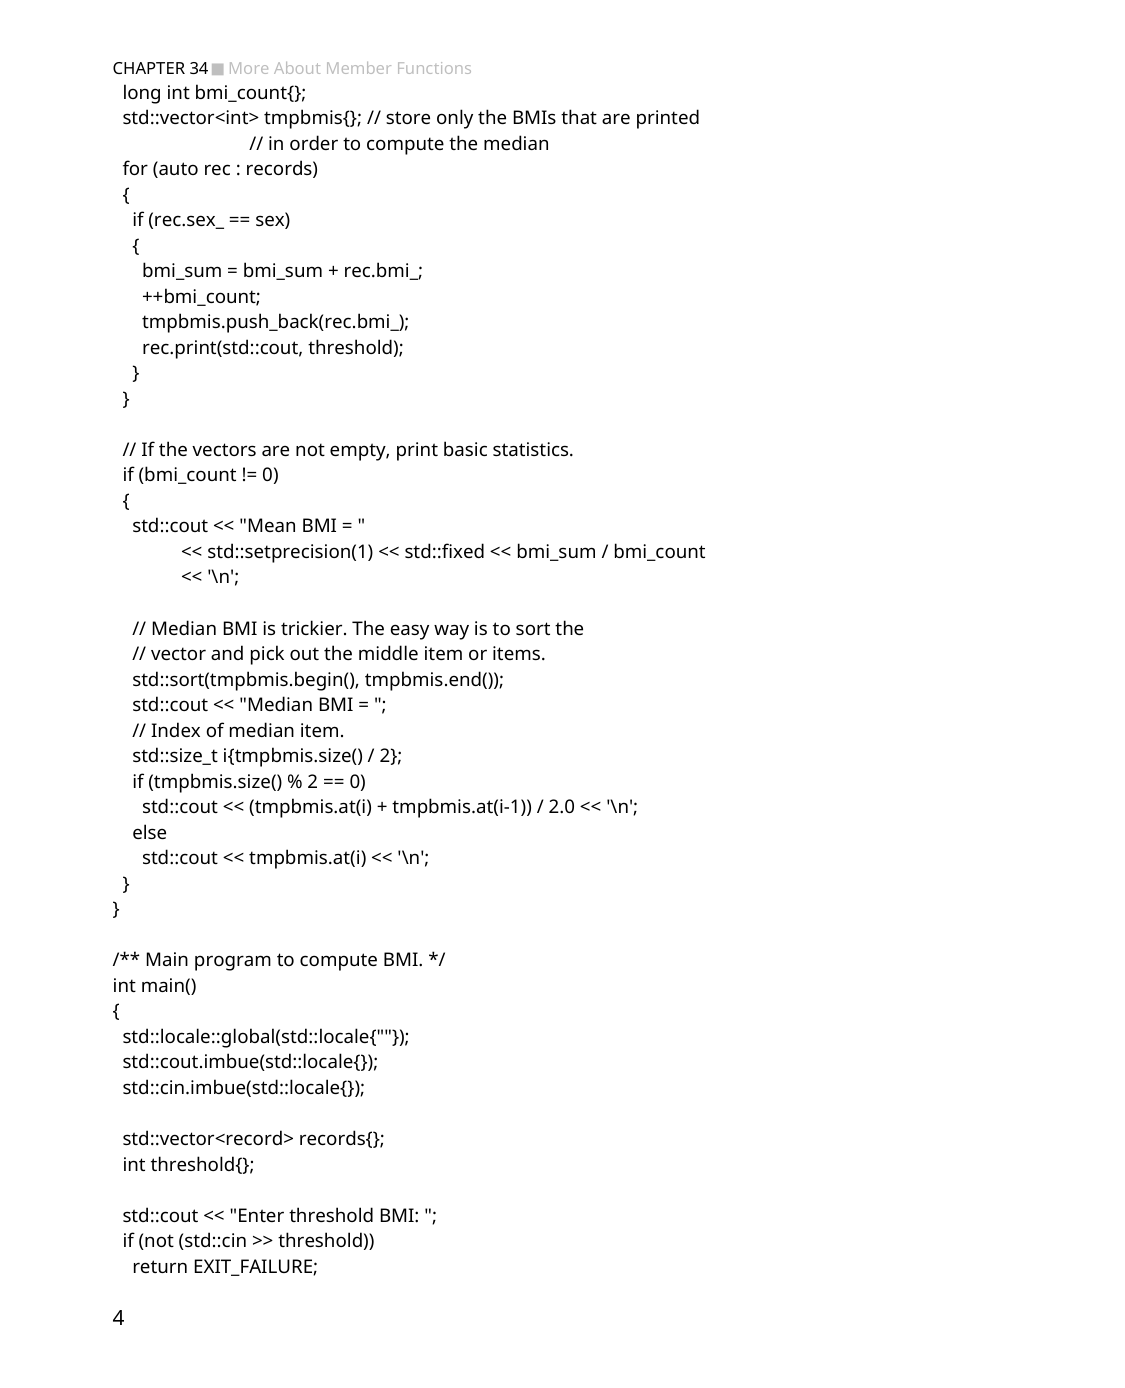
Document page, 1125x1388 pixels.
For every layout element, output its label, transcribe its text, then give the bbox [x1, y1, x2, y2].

text int main() [112, 972, 1012, 998]
text int threshold{}; [112, 1151, 1012, 1176]
text if (bmi_count != 0) [112, 462, 1012, 487]
text tmpbmis.push_back(rec.bmi_); [112, 309, 1012, 334]
text std::locale::global(std::locale{""}); [112, 1023, 1012, 1049]
text } [112, 870, 1012, 896]
text // Median BMI is trickier. The easy way is to sort the [112, 615, 1012, 640]
text std::vector<int> tmpbmis{}; // store only the BMIs that are printed [112, 104, 1012, 130]
text if (not (std::cin >> threshold)) [112, 1227, 1012, 1253]
text // in order to compute the median [112, 130, 1012, 156]
text std::cout << (tmpbmis.at(i) + tmpbmis.at(i-1)) / 2.0 << '\n'; [112, 793, 1012, 819]
text { [112, 998, 1012, 1023]
text else [112, 819, 1012, 844]
text << '\n'; [112, 564, 1012, 589]
text if (rec.sex_ == sex) [112, 207, 1012, 232]
text /** Main program to compute BMI. */ [112, 947, 1012, 972]
text std::cin.imbue(std::locale{}); [112, 1074, 1012, 1100]
text << std::setprecision(1) << std::fixed << bmi_sum / bmi_count [112, 538, 1012, 564]
text } [112, 360, 1012, 385]
text long int bmi_count{}; [112, 79, 1012, 104]
text { [112, 181, 1012, 207]
text // Index of median item. [112, 717, 1012, 742]
text std::sort(tmpbmis.begin(), tmpbmis.end()); [112, 666, 1012, 691]
text // If the vectors are not empty, print basic statistics. [112, 436, 1012, 462]
text std::vector<record> records{}; [112, 1125, 1012, 1151]
text // vector and pick out the middle item or items. [112, 640, 1012, 666]
text bmi_sum = bmi_sum + rec.bmi_; [112, 258, 1012, 283]
text { [112, 487, 1012, 513]
text std::cout << tmpbmis.at(i) << '\n'; [112, 844, 1012, 870]
text { [112, 232, 1012, 258]
text ++bmi_count; [112, 283, 1012, 309]
text if (tmpbmis.size() % 2 == 0) [112, 768, 1012, 793]
text } [112, 896, 1012, 921]
text std::cout << "Enter threshold BMI: "; [112, 1202, 1012, 1227]
text std::size_t i{tmpbmis.size() / 2}; [112, 742, 1012, 768]
text return EXIT_FAILURE; [112, 1253, 1012, 1278]
text std::cout << "Median BMI = "; [112, 691, 1012, 717]
text } [112, 385, 1012, 411]
text for (auto rec : records) [112, 156, 1012, 181]
text rec.print(std::cout, threshold); [112, 334, 1012, 360]
text std::cout.imbue(std::locale{}); [112, 1049, 1012, 1074]
text std::cout << "Mean BMI = " [112, 513, 1012, 538]
